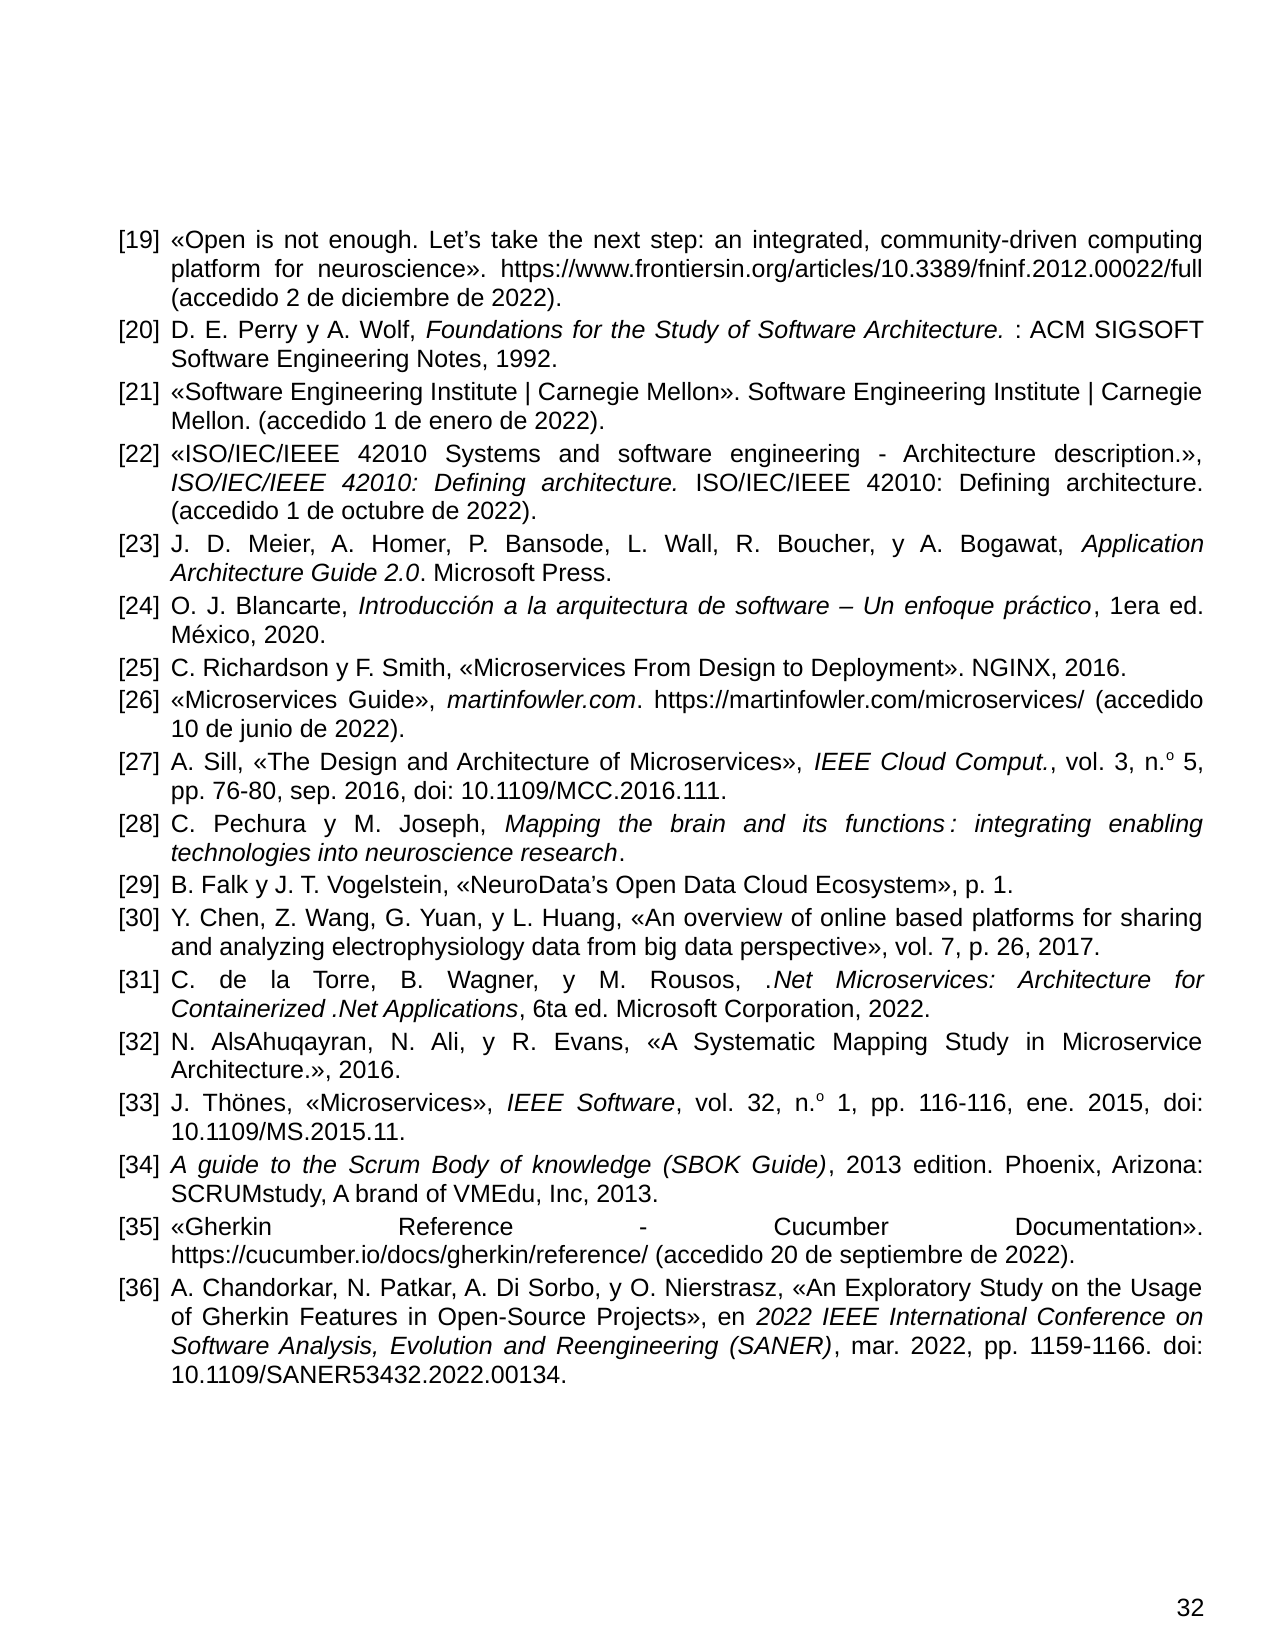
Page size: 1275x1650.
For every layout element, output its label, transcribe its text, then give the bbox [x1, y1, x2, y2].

text [26] «Microservices Guide», martinfowler.com. https://martinfowler.com/microservices/ (accedido 10 de junio de 2022). [118, 685, 1204, 743]
text [22] «ISO/IEC/IEEE 42010 Systems and software engineering - Architecture description.», ISO/IEC/IEEE 42010: Defining architecture. ISO/IEC/IEEE 42010: Defining architecture. (accedido 1 de octubre de 2022). [118, 439, 1204, 525]
text [31] C. de la Torre, B. Wagner, y M. Rousos, .Net Microservices: Architecture for Containerized .Net Applications, 6ta ed. Microsoft Corporation, 2022. [118, 965, 1204, 1022]
text [30] Y. Chen, Z. Wang, G. Yuan, y L. Huang, «An overview of online based platforms for sharing and analyzing electrophysiology data from big data perspective», vol. 7, p. 26, 2017. [118, 903, 1204, 961]
text [34] A guide to the Scrum Body of knowledge (SBOK Guide), 2013 edition. Phoenix, Arizona: SCRUMstudy, A brand of VMEdu, Inc, 2013. [118, 1150, 1204, 1207]
text [35] «Gherkin Reference - Cucumber Documentation». https://cucumber.io/docs/gherkin/reference/ (accedido 20 de septiembre de 2022). [118, 1212, 1204, 1269]
text [33] J. Thönes, «Microservices», IEEE Software, vol. 32, n.o 1, pp. 116-116, ene. 2015, doi: 10.1109/MS.2015.11. [118, 1088, 1204, 1146]
text [19] «Open is not enough. Let’s take the next step: an integrated, community-driven computing platform for neuroscience». https://www.frontiersin.org/articles/10.3389/fninf.2012.00022/full (accedido 2 de diciembre de 2022). [118, 225, 1204, 311]
text [32] N. AlsAhuqayran, N. Ali, y R. Evans, «A Systematic Mapping Study in Microservice Architecture.», 2016. [118, 1027, 1204, 1084]
text [27] A. Sill, «The Design and Architecture of Microservices», IEEE Cloud Comput., vol. 3, n.o 5, pp. 76-80, sep. 2016, doi: 10.1109/MCC.2016.111. [118, 747, 1204, 804]
text [23] J. D. Meier, A. Homer, P. Bansode, L. Wall, R. Boucher, y A. Bogawat, Application Architecture Guide 2.0. Microsoft Press. [118, 529, 1204, 587]
text [21] «Software Engineering Institute | Carnegie Mellon». Software Engineering Institute | Carnegie Mellon. (accedido 1 de enero de 2022). [118, 377, 1204, 434]
text [24] O. J. Blancarte, Introducción a la arquitectura de software – Un enfoque práctico, 1era ed. México, 2020. [118, 591, 1204, 648]
text [28] C. Pechura y M. Joseph, Mapping the brain and its functions : integrating enabling technologies into neuroscience research. [118, 809, 1204, 866]
text [20] D. E. Perry y A. Wolf, Foundations for the Study of Software Architecture. : ACM SIGSOFT Software Engineering Notes, 1992. [118, 315, 1204, 373]
text [29] B. Falk y J. T. Vogelstein, «NeuroData’s Open Data Cloud Ecosystem», p. 1. [118, 870, 1204, 899]
text [25] C. Richardson y F. Smith, «Microservices From Design to Deployment». NGINX, 2016. [118, 652, 1204, 681]
text [36] A. Chandorkar, N. Patkar, A. Di Sorbo, y O. Nierstrasz, «An Exploratory Study on the Usage of Gherkin Features in Open-Source Projects», en 2022 IEEE International Conference on Software Analysis, Evolution and Reengineering (SANER), mar. 2022, pp. 1159-1166. doi: 10.1109/SANER53432.2022.00134. [118, 1273, 1204, 1388]
